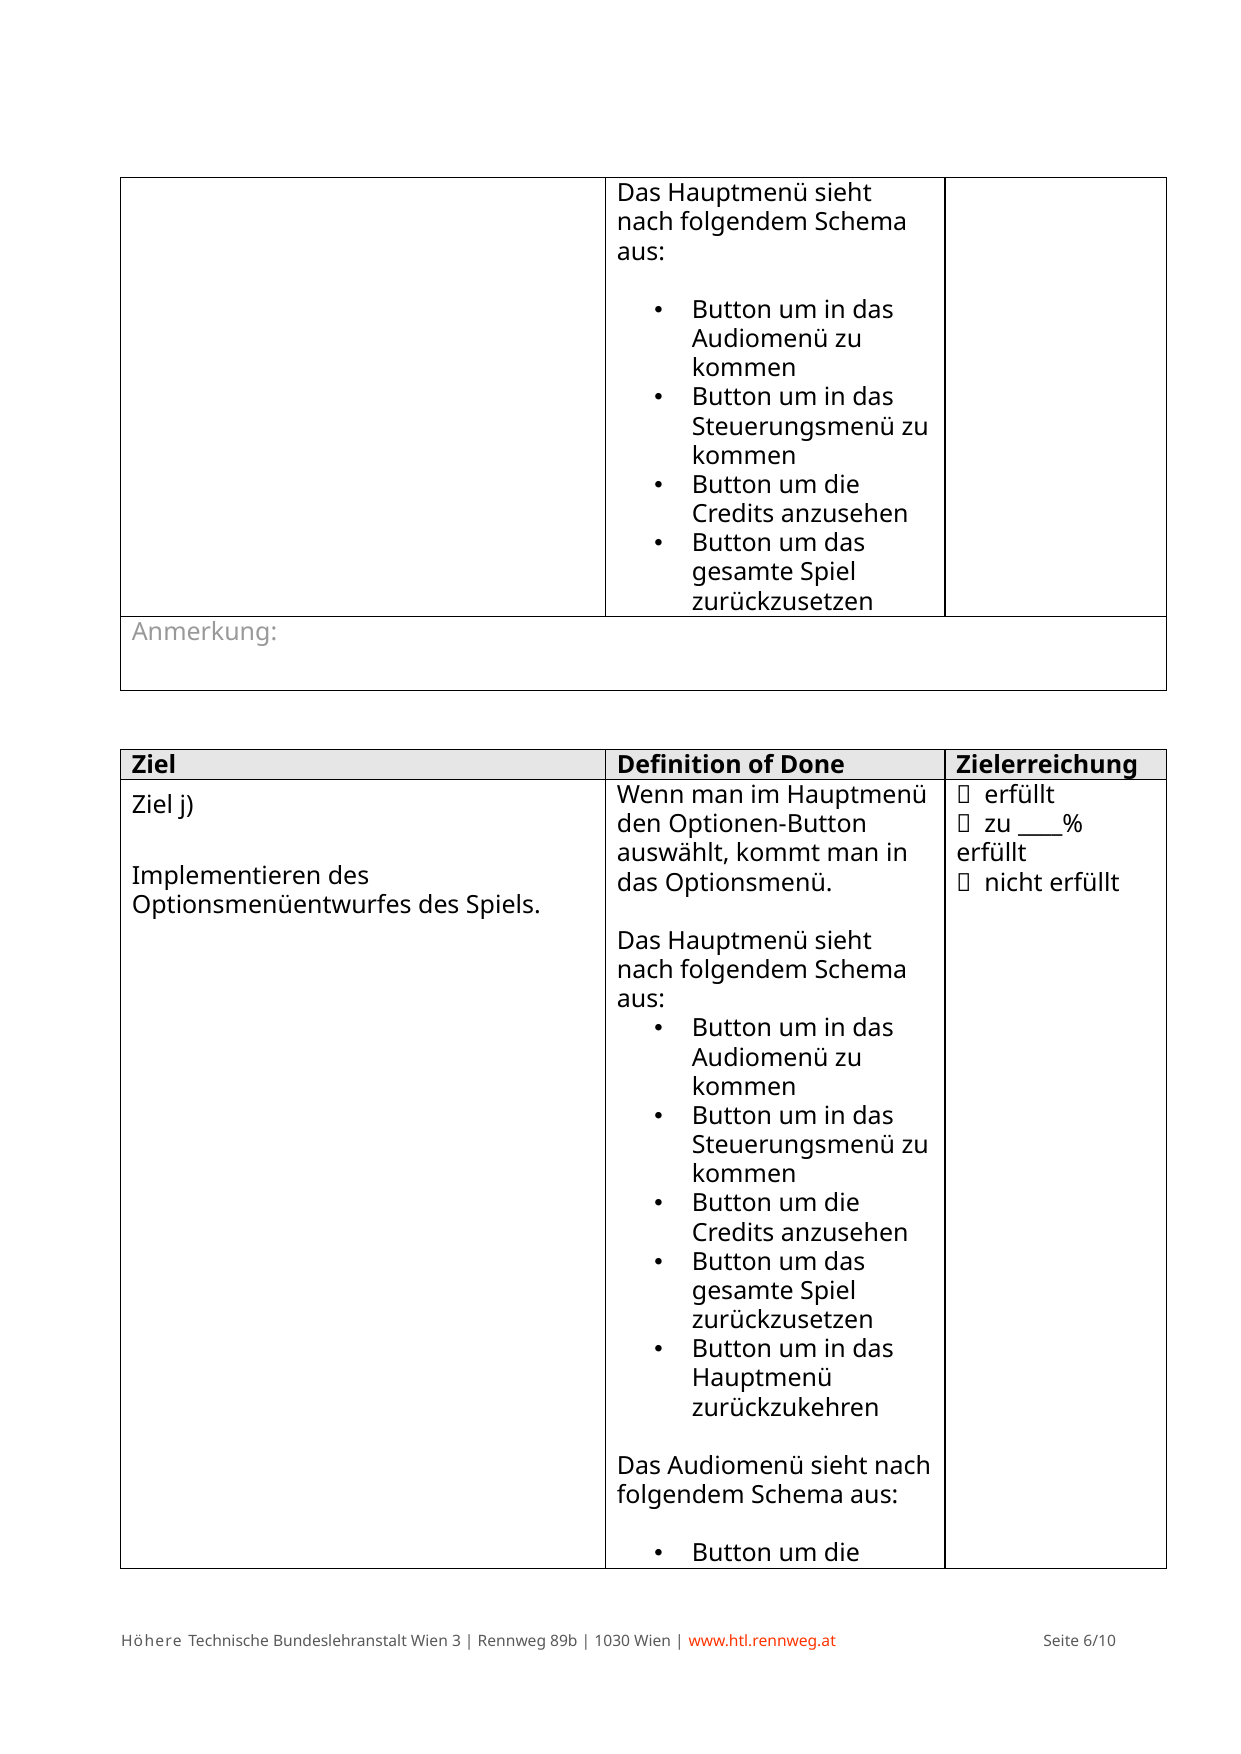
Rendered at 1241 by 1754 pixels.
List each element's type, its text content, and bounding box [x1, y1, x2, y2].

table_cell Wenn man im Hauptmenü den Optionen-Button auswählt, kommt man in das Optionsmenü. Das Hauptmenü sieht nach folgendem Schema aus: Button um in das Audiomenü zu kommen Button um in das Steuerungsmenü zu kommen Button um die Credits anzusehen Button um das gesamte Spiel zurückzusetzen Button um in das Hauptmenü zurückzukehren Das Audiomenü sieht nach folgendem Schema aus: Button um die Musik ein- und auszuschalten Schieberegler um die Lautstärke zu regulieren Button um zurück in das Optionenmenü zu gelangen Das Steuerungsmenü sieht nach folgendem Schema aus: Pro Steuerungselement eine Schaltfläche um das Tastenkürzel zu bestimmen Button um zurück in das Optionenmenü zu gelangen [606, 780, 944, 1568]
table_cell [121, 178, 605, 616]
table_header Ziel [121, 750, 605, 779]
table_header Definition of Done [606, 750, 944, 779]
table_header Zielerreichung [946, 750, 1166, 779]
table_cell Ziel j) Implementieren des Optionsmenüentwurfes des Spiels. [121, 780, 605, 1568]
table_cell Anmerkung: [121, 617, 1166, 689]
table_cell Das Hauptmenü sieht nach folgendem Schema aus: Button um in das Audiomenü zu kommen Button um in das Steuerungsmenü zu kommen Button um die Credits anzusehen Button um das gesamte Spiel zurückzusetzen [606, 178, 944, 616]
table_cell  erfüllt  zu ____% erfüllt  nicht erfüllt [946, 780, 1166, 1568]
table_cell [946, 178, 1166, 616]
